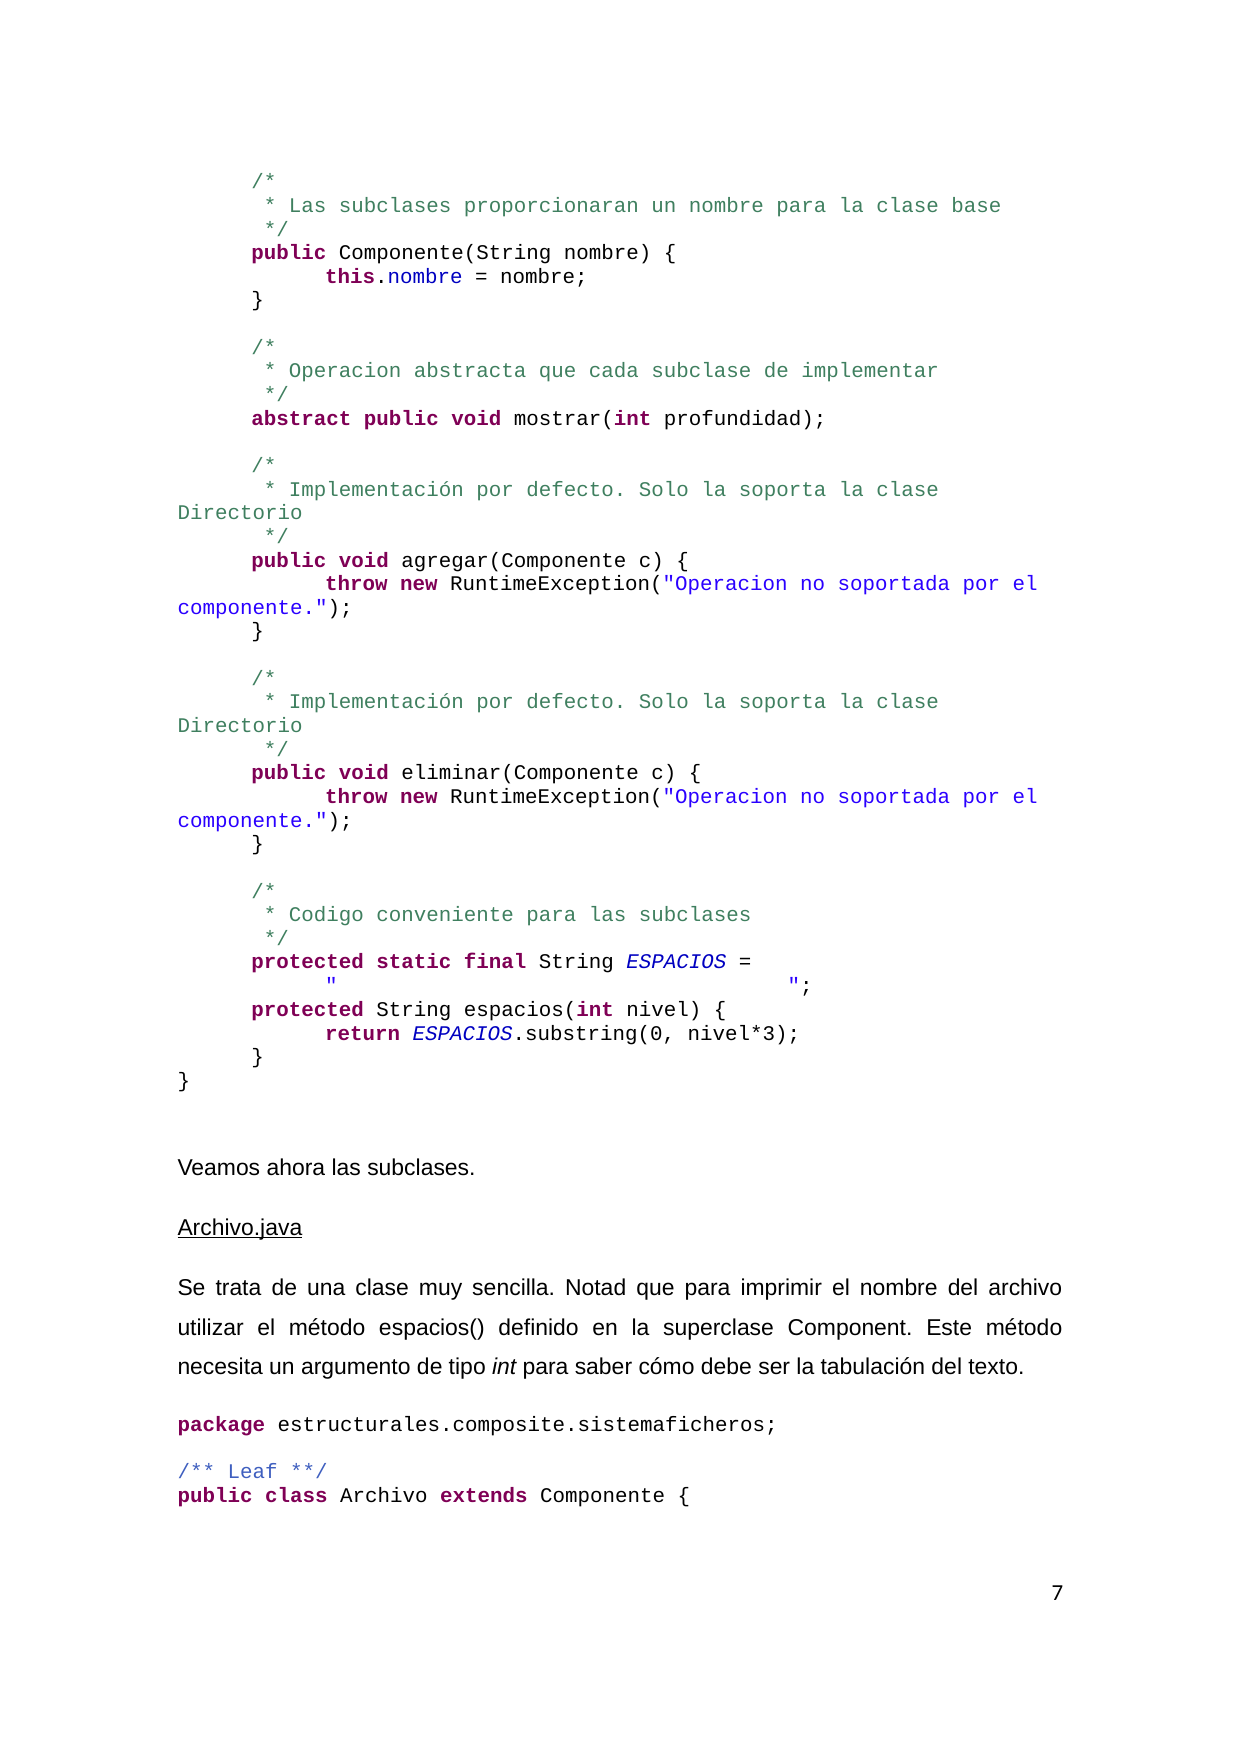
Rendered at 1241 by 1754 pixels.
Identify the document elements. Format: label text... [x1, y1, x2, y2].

text */ [177, 218, 1063, 242]
text } [177, 621, 1063, 644]
text throw new RuntimeException("Operacion no soportada por el componente."); [177, 786, 1063, 833]
text public Componente(String nombre) { [177, 242, 1063, 266]
text this.nombre = nombre; [177, 266, 1063, 289]
text package estructurales.composite.sistemaficheros; [177, 1414, 1063, 1437]
text " "; [177, 975, 1063, 999]
text /* [177, 455, 1063, 479]
text } [177, 1046, 1063, 1070]
text Se trata de una clase muy sencilla. Notad que para imprimir el nombre del archivo utilizar el método espacios() definido en la superclase Component. Este método necesita un argumento de tipo int para saber cómo debe ser la tabulación del texto. [177, 1274, 1063, 1380]
text * Implementación por defecto. Solo la soporta la clase Directorio [177, 691, 1063, 739]
text throw new RuntimeException("Operacion no soportada por el componente."); [177, 573, 1063, 621]
text /* [177, 171, 1063, 195]
text protected static final String ESPACIOS = [177, 952, 1063, 975]
text } [177, 833, 1063, 857]
text return ESPACIOS.substring(0, nivel*3); [177, 1022, 1063, 1046]
text abstract public void mostrar(int profundidad); [177, 408, 1063, 431]
text public void agregar(Componente c) { [177, 549, 1063, 573]
text public void eliminar(Componente c) { [177, 762, 1063, 786]
text */ [177, 739, 1063, 762]
text * Operacion abstracta que cada subclase de implementar [177, 360, 1063, 384]
text } [177, 1070, 1063, 1093]
text * Las subclases proporcionaran un nombre para la clase base [177, 195, 1063, 218]
text Veamos ahora las subclases. [177, 1154, 1063, 1180]
text /** Leaf **/ [177, 1461, 1063, 1484]
text * Implementación por defecto. Solo la soporta la clase Directorio [177, 479, 1063, 526]
text } [177, 289, 1063, 313]
text public class Archivo extends Componente { [177, 1484, 1063, 1508]
text * Codigo conveniente para las subclases [177, 904, 1063, 928]
text */ [177, 928, 1063, 952]
text /* [177, 881, 1063, 904]
text */ [177, 526, 1063, 549]
text /* [177, 668, 1063, 691]
text protected String espacios(int nivel) { [177, 999, 1063, 1022]
text Archivo.java [177, 1214, 1063, 1240]
text /* [177, 337, 1063, 360]
text */ [177, 384, 1063, 408]
